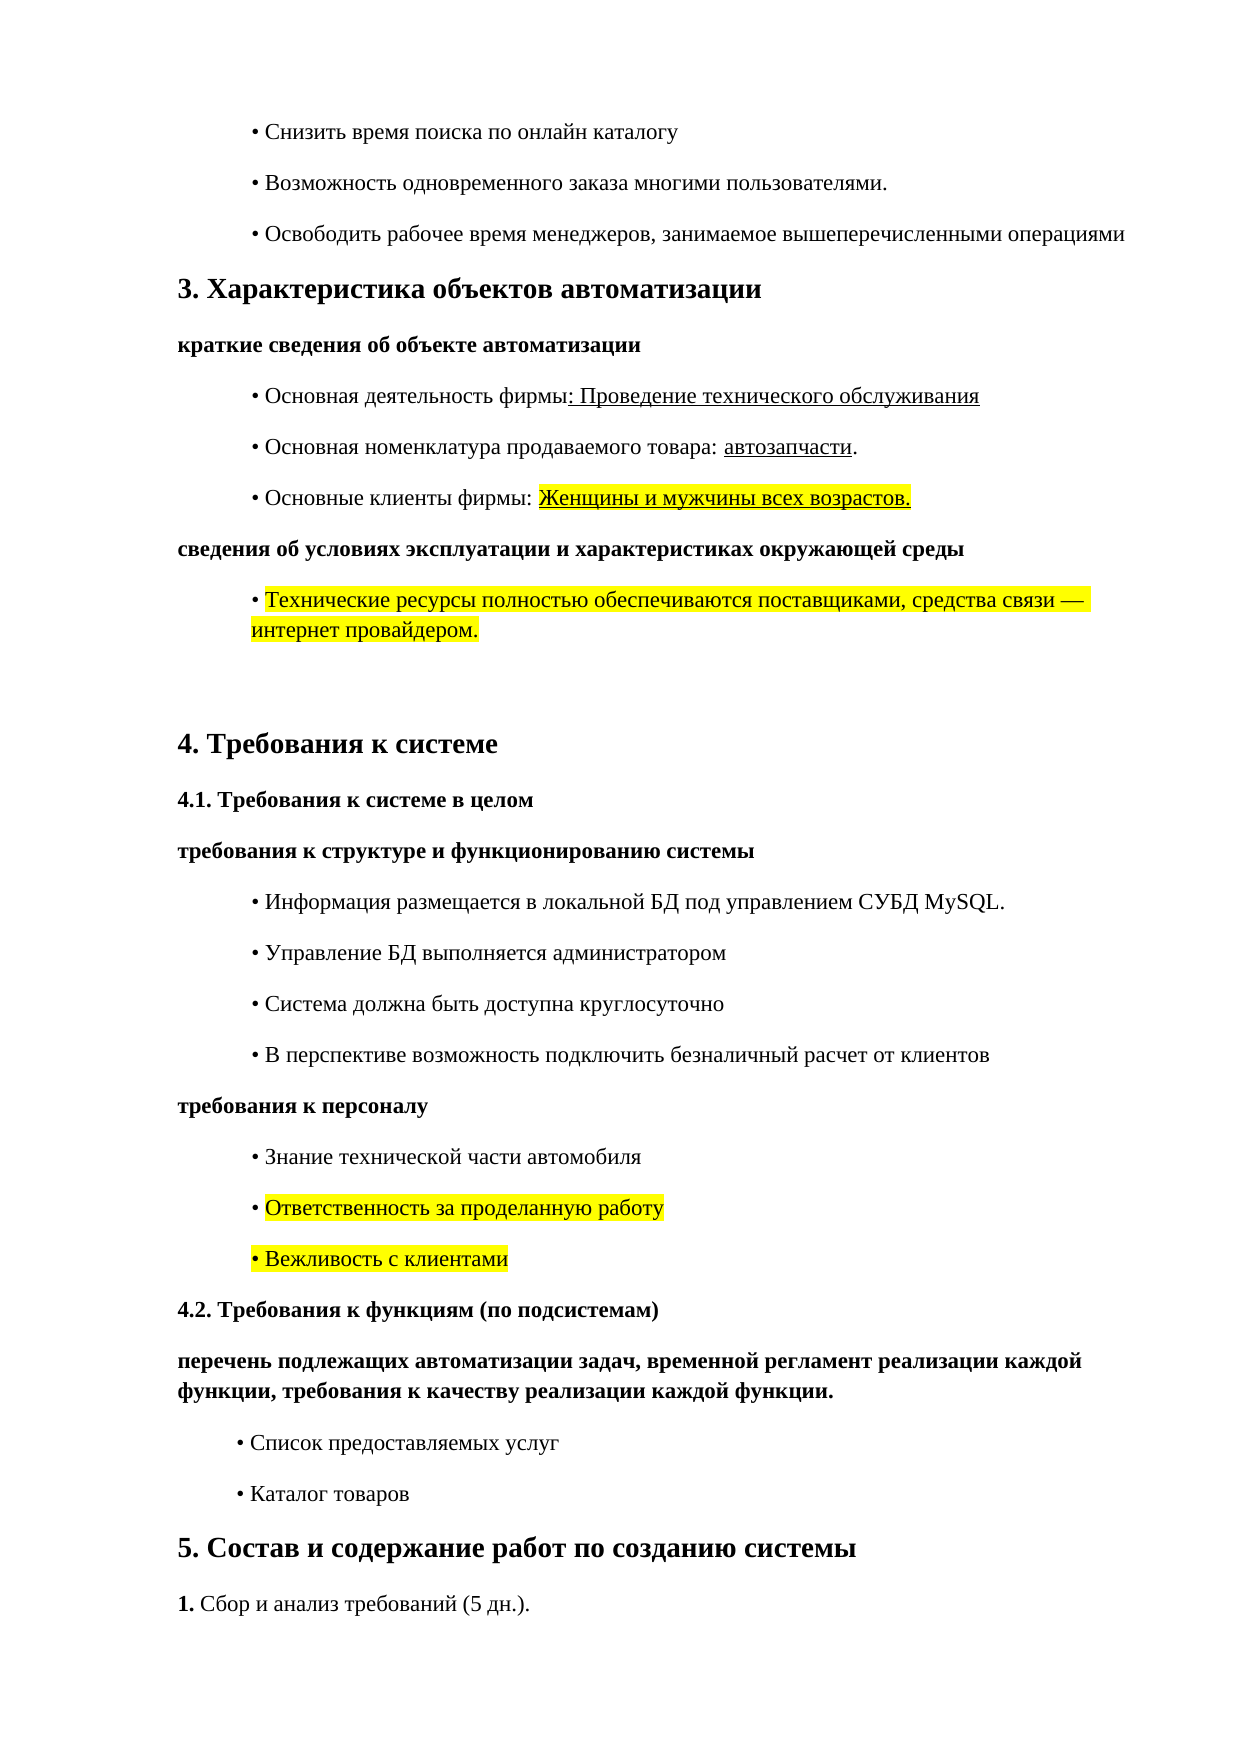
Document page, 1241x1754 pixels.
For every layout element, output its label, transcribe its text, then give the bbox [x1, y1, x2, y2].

text • Управление БД выполняется администратором [251, 939, 1152, 965]
text 4.1. Требования к системе в целом [177, 786, 1152, 812]
text • В перспективе возможность подключить безналичный расчет от клиентов [251, 1041, 1152, 1067]
text • Информация размещается в локальной БД под управлением СУБД MySQL. [251, 888, 1152, 914]
text • Каталог товаров [236, 1479, 1152, 1506]
text 5. Состав и содержание работ по созданию системы [177, 1531, 1152, 1564]
text • Технические ресурсы полностью обеспечиваются поставщиками, средства связи — интернет провайдером. [251, 586, 1152, 642]
text перечень подлежащих автоматизации задач, временной регламент реализации каждой функции, требования к качеству реализации каждой функции. [177, 1347, 1152, 1404]
text • Основная номенклатура продаваемого товара: автозапчасти. [251, 433, 1152, 459]
text 4. Требования к системе [177, 726, 1152, 760]
text • Список предоставляемых услуг [236, 1428, 1152, 1455]
text 4.2. Требования к функциям (по подсистемам) [177, 1296, 1152, 1323]
text требования к персоналу [177, 1092, 1152, 1118]
text • Снизить время поиска по онлайн каталогу [251, 118, 1152, 144]
text требования к структуре и функционированию системы [177, 837, 1152, 863]
text • Освободить рабочее время менеджеров, занимаемое вышеперечисленными операциями [251, 220, 1152, 247]
text 3. Характеристика объектов автоматизации [177, 271, 1152, 305]
text • Знание технической части автомобиля [251, 1143, 1152, 1169]
text • Вежливость с клиентами [251, 1245, 1152, 1272]
text сведения об условиях эксплуатации и характеристиках окружающей среды [177, 535, 1152, 561]
text 1. Сбор и анализ требований (5 дн.). [177, 1590, 1152, 1616]
text • Возможность одновременного заказа многими пользователями. [251, 169, 1152, 196]
text • Основные клиенты фирмы: Женщины и мужчины всех возрастов. [251, 484, 1152, 510]
text краткие сведения об объекте автоматизации [177, 331, 1152, 357]
text • Система должна быть доступна круглосуточно [251, 990, 1152, 1016]
text • Ответственность за проделанную работу [251, 1194, 1152, 1221]
text • Основная деятельность фирмы: Проведение технического обслуживания [251, 382, 1152, 408]
